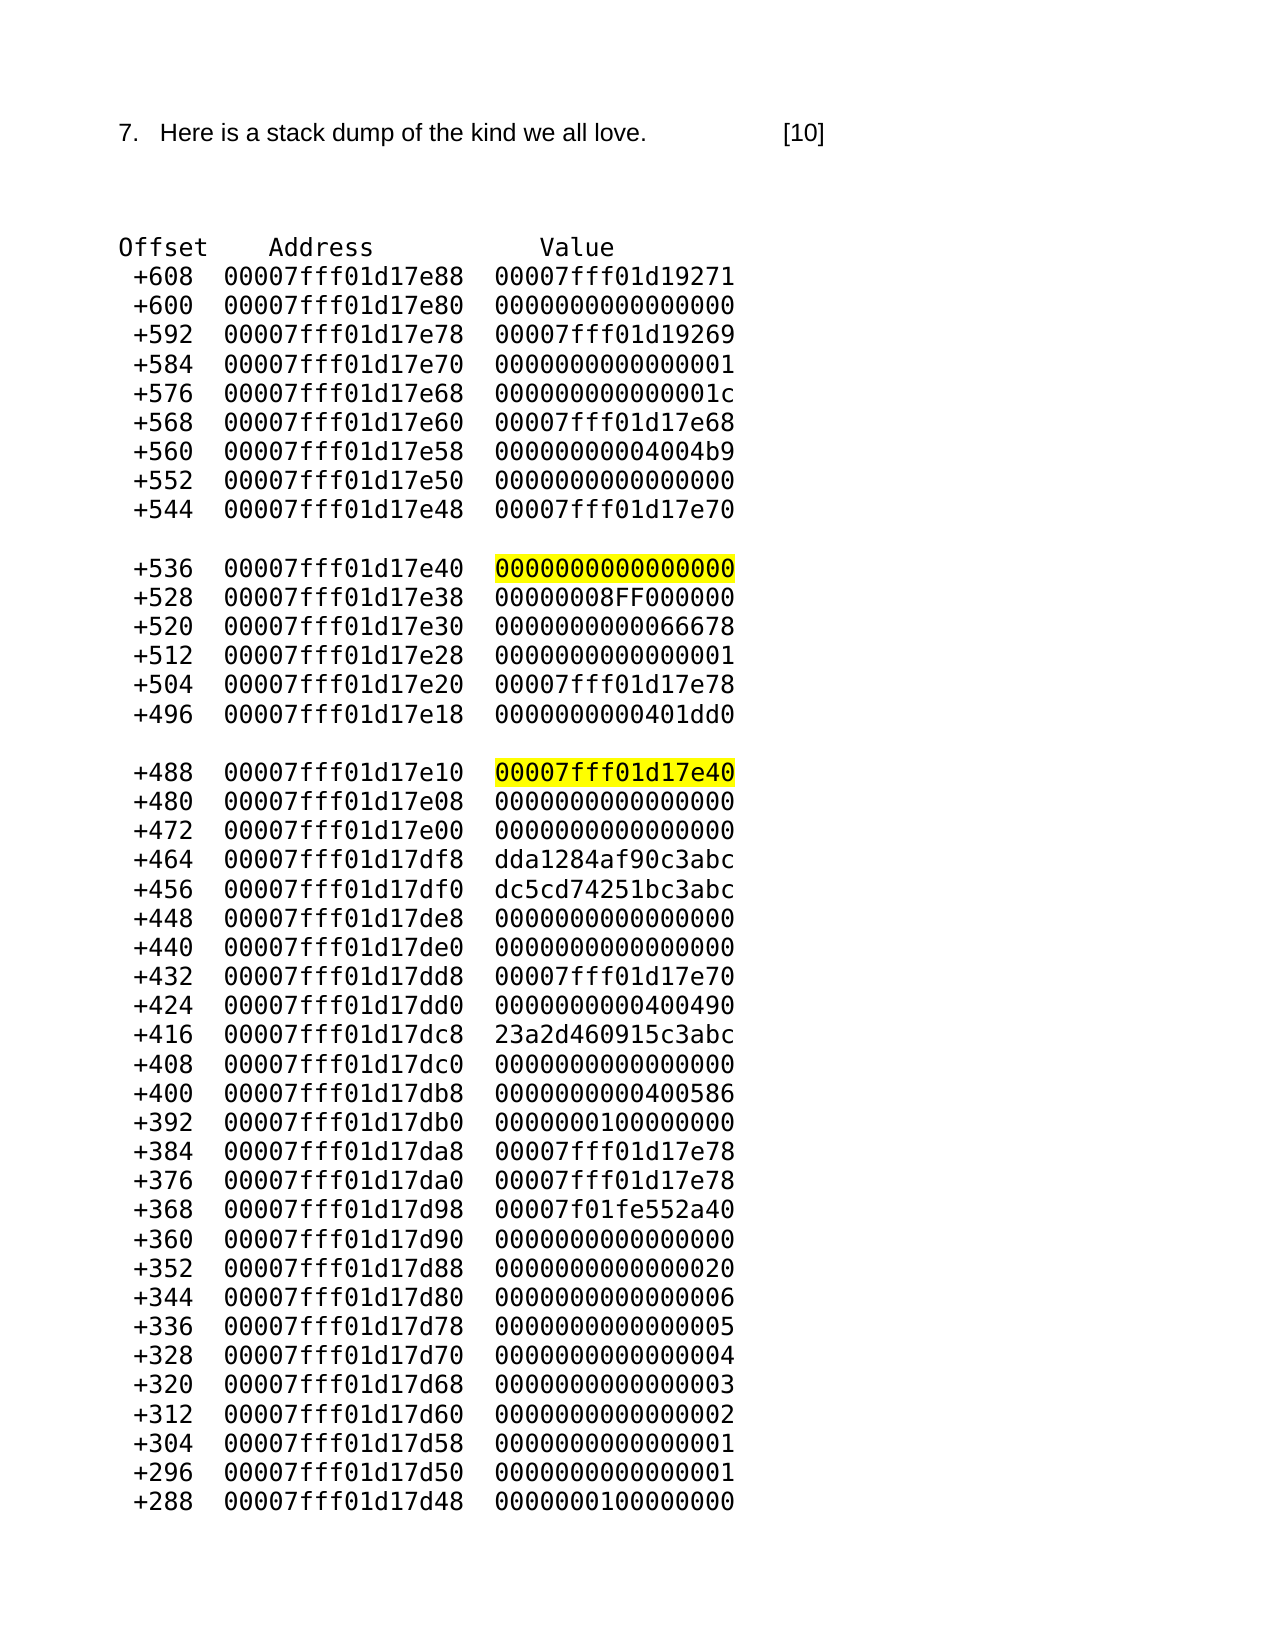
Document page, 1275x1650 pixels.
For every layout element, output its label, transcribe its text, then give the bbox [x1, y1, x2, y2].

text Offset Address Value [118, 233, 1157, 262]
text +472 00007fff01d17e00 0000000000000000 [118, 816, 1157, 846]
text +536 00007fff01d17e40 0000000000000000 [118, 554, 1157, 583]
text +384 00007fff01d17da8 00007fff01d17e78 [118, 1137, 1157, 1166]
text +296 00007fff01d17d50 0000000000000001 [118, 1458, 1157, 1487]
text +512 00007fff01d17e28 0000000000000001 [118, 641, 1157, 671]
text +304 00007fff01d17d58 0000000000000001 [118, 1429, 1157, 1458]
text +336 00007fff01d17d78 0000000000000005 [118, 1312, 1157, 1341]
text +416 00007fff01d17dc8 23a2d460915c3abc [118, 1021, 1157, 1050]
text +312 00007fff01d17d60 0000000000000002 [118, 1400, 1157, 1429]
text +600 00007fff01d17e80 0000000000000000 [118, 291, 1157, 321]
text +576 00007fff01d17e68 000000000000001c [118, 379, 1157, 408]
text +328 00007fff01d17d70 0000000000000004 [118, 1341, 1157, 1371]
text +288 00007fff01d17d48 0000000100000000 [118, 1487, 1157, 1516]
text +464 00007fff01d17df8 dda1284af90c3abc [118, 846, 1157, 875]
text +400 00007fff01d17db8 0000000000400586 [118, 1079, 1157, 1108]
text +432 00007fff01d17dd8 00007fff01d17e70 [118, 962, 1157, 991]
text +488 00007fff01d17e10 00007fff01d17e40 [118, 758, 1157, 787]
text +504 00007fff01d17e20 00007fff01d17e78 [118, 671, 1157, 700]
text +456 00007fff01d17df0 dc5cd74251bc3abc [118, 875, 1157, 904]
text +584 00007fff01d17e70 0000000000000001 [118, 350, 1157, 379]
text +344 00007fff01d17d80 0000000000000006 [118, 1283, 1157, 1312]
text +496 00007fff01d17e18 0000000000401dd0 [118, 700, 1157, 729]
text +392 00007fff01d17db0 0000000100000000 [118, 1108, 1157, 1137]
text +368 00007fff01d17d98 00007f01fe552a40 [118, 1196, 1157, 1225]
text +440 00007fff01d17de0 0000000000000000 [118, 933, 1157, 962]
text +592 00007fff01d17e78 00007fff01d19269 [118, 321, 1157, 350]
text +424 00007fff01d17dd0 0000000000400490 [118, 991, 1157, 1021]
text +544 00007fff01d17e48 00007fff01d17e70 [118, 496, 1157, 525]
text +528 00007fff01d17e38 00000008FF000000 [118, 583, 1157, 612]
text +552 00007fff01d17e50 0000000000000000 [118, 466, 1157, 496]
text +568 00007fff01d17e60 00007fff01d17e68 [118, 408, 1157, 437]
text +480 00007fff01d17e08 0000000000000000 [118, 787, 1157, 816]
text +608 00007fff01d17e88 00007fff01d19271 [118, 262, 1157, 291]
text +352 00007fff01d17d88 0000000000000020 [118, 1254, 1157, 1283]
text +520 00007fff01d17e30 0000000000066678 [118, 612, 1157, 641]
text +448 00007fff01d17de8 0000000000000000 [118, 904, 1157, 933]
text +376 00007fff01d17da0 00007fff01d17e78 [118, 1166, 1157, 1196]
text 7. Here is a stack dump of the kind we all love. [10] [118, 118, 1157, 147]
text +320 00007fff01d17d68 0000000000000003 [118, 1371, 1157, 1400]
text +560 00007fff01d17e58 00000000004004b9 [118, 437, 1157, 466]
text +360 00007fff01d17d90 0000000000000000 [118, 1225, 1157, 1254]
text +408 00007fff01d17dc0 0000000000000000 [118, 1050, 1157, 1079]
